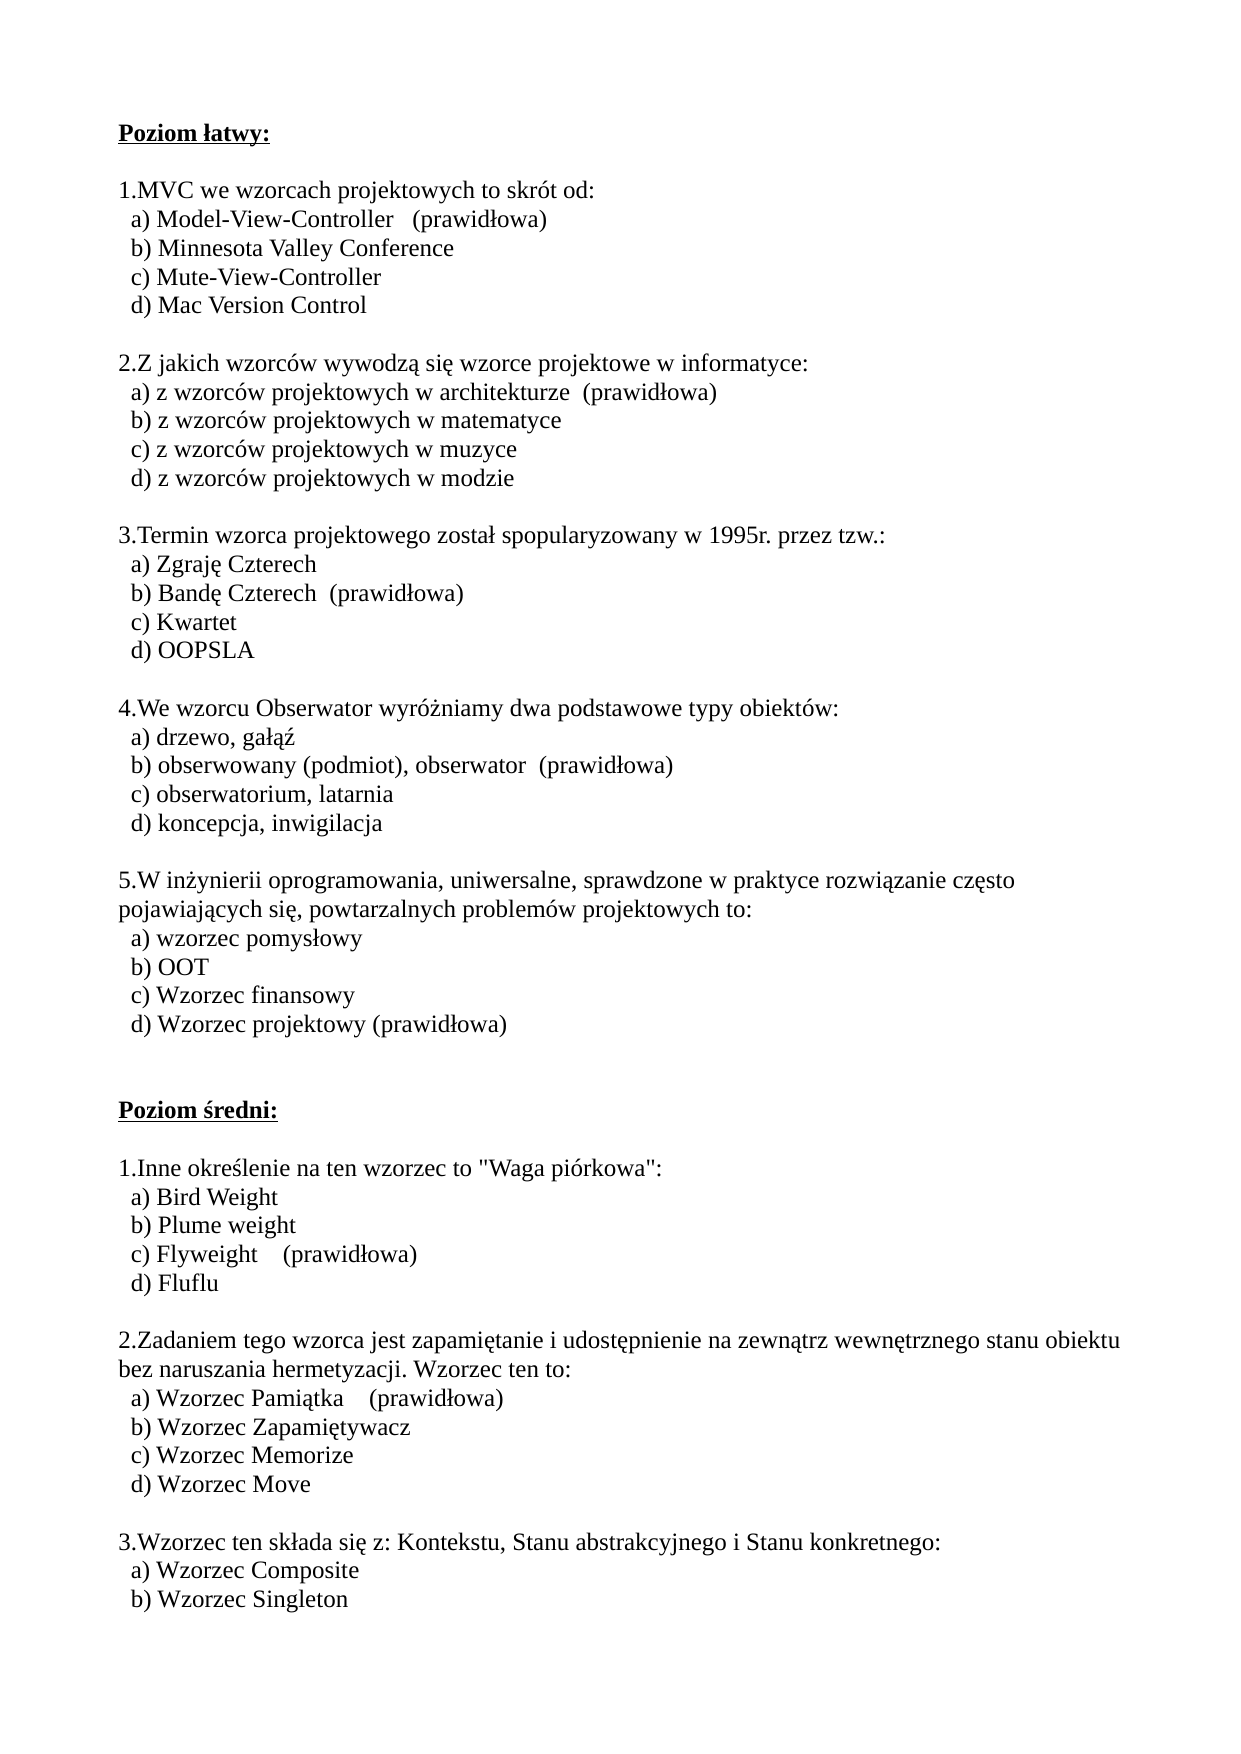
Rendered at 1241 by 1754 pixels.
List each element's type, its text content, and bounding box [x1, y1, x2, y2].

text b) Plume weight [118, 1211, 1122, 1239]
text b) Minnesota Valley Conference [118, 233, 1122, 262]
text d) koncepcja, inwigilacja [118, 808, 1122, 837]
text c) z wzorców projektowych w muzyce [118, 434, 1122, 463]
text b) Wzorzec Zapamiętywacz [118, 1412, 1122, 1441]
text d) Wzorzec Move [118, 1469, 1122, 1498]
text b) Wzorzec Singleton [118, 1584, 1122, 1613]
text a) z wzorców projektowych w architekturze (prawidłowa) [118, 377, 1122, 406]
text d) Fluflu [118, 1268, 1122, 1297]
text c) Mute-View-Controller [118, 262, 1122, 291]
text d) Wzorzec projektowy (prawidłowa) [118, 1009, 1122, 1038]
text c) Flyweight (prawidłowa) [118, 1239, 1122, 1268]
text 5.W inżynierii oprogramowania, uniwersalne, sprawdzone w praktyce rozwiązanie często pojawiających się, powtarzalnych problemów projektowych to: [118, 866, 1122, 923]
text c) Wzorzec finansowy [118, 981, 1122, 1009]
text b) OOT [118, 952, 1122, 981]
text c) Kwartet [118, 607, 1122, 636]
text a) Wzorzec Composite [118, 1556, 1122, 1584]
text Poziom średni: [118, 1096, 1122, 1124]
text a) wzorzec pomysłowy [118, 923, 1122, 952]
text a) drzewo, gałąź [118, 722, 1122, 751]
text b) Bandę Czterech (prawidłowa) [118, 578, 1122, 607]
text b) obserwowany (podmiot), obserwator (prawidłowa) [118, 751, 1122, 779]
text 1.Inne określenie na ten wzorzec to "Waga piórkowa": [118, 1153, 1122, 1182]
text d) Mac Version Control [118, 291, 1122, 319]
text c) obserwatorium, latarnia [118, 779, 1122, 808]
text 2.Zadaniem tego wzorca jest zapamiętanie i udostępnienie na zewnątrz wewnętrznego stanu obiektu bez naruszania hermetyzacji. Wzorzec ten to: [118, 1326, 1122, 1383]
text 2.Z jakich wzorców wywodzą się wzorce projektowe w informatyce: [118, 348, 1122, 377]
text b) z wzorców projektowych w matematyce [118, 406, 1122, 434]
text d) z wzorców projektowych w modzie [118, 463, 1122, 492]
text 4.We wzorcu Obserwator wyróżniamy dwa podstawowe typy obiektów: [118, 693, 1122, 722]
text 3.Wzorzec ten składa się z: Kontekstu, Stanu abstrakcyjnego i Stanu konkretnego: [118, 1527, 1122, 1556]
text c) Wzorzec Memorize [118, 1441, 1122, 1469]
text a) Zgraję Czterech [118, 549, 1122, 578]
text Poziom łatwy: [118, 118, 1122, 147]
text a) Wzorzec Pamiątka (prawidłowa) [118, 1383, 1122, 1412]
text a) Model-View-Controller (prawidłowa) [118, 204, 1122, 233]
text 3.Termin wzorca projektowego został spopularyzowany w 1995r. przez tzw.: [118, 521, 1122, 549]
text a) Bird Weight [118, 1182, 1122, 1211]
text 1.MVC we wzorcach projektowych to skrót od: [118, 176, 1122, 204]
text d) OOPSLA [118, 636, 1122, 664]
